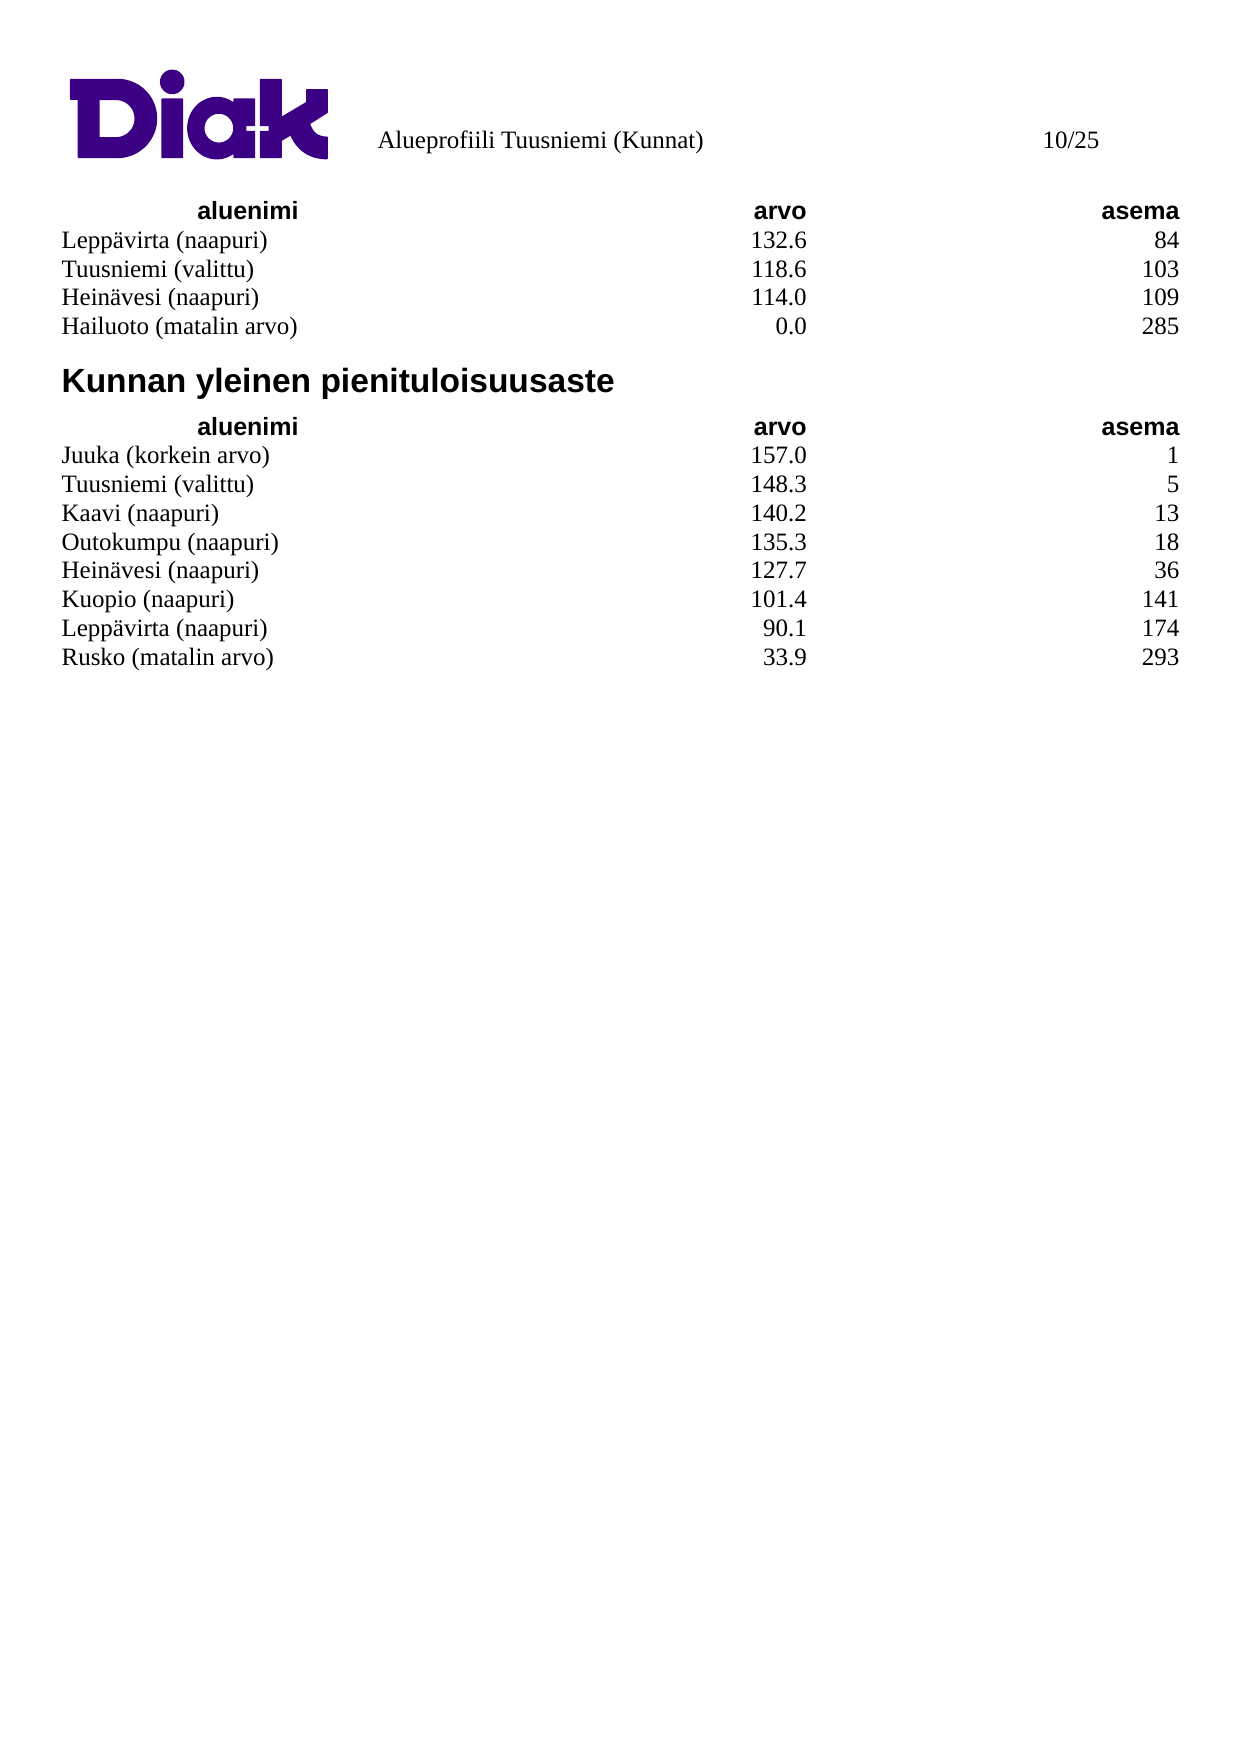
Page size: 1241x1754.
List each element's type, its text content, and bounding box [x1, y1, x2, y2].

table_header asema [806, 196, 1179, 225]
table_cell Leppävirta (naapuri) [61, 225, 434, 254]
table_header asema [806, 412, 1179, 441]
table_cell 33.9 [434, 642, 806, 671]
table_cell 109 [806, 283, 1179, 311]
table_cell 135.3 [434, 527, 806, 556]
table_cell 90.1 [434, 613, 806, 642]
table_cell 157.0 [434, 441, 806, 469]
table_cell Heinävesi (naapuri) [61, 556, 434, 584]
table_cell 174 [806, 613, 1179, 642]
table_cell 140.2 [434, 498, 806, 527]
table_cell Tuusniemi (valittu) [61, 469, 434, 498]
table_cell 148.3 [434, 469, 806, 498]
table_cell 141 [806, 584, 1179, 613]
table_cell 0.0 [434, 311, 806, 340]
table_cell Rusko (matalin arvo) [61, 642, 434, 671]
table_cell 118.6 [434, 254, 806, 282]
table_cell 1 [806, 441, 1179, 469]
table_cell Kuopio (naapuri) [61, 584, 434, 613]
table_cell 5 [806, 469, 1179, 498]
table_cell Hailuoto (matalin arvo) [61, 311, 434, 340]
table_cell 293 [806, 642, 1179, 671]
table_cell Outokumpu (naapuri) [61, 527, 434, 556]
table_cell 285 [806, 311, 1179, 340]
table_cell 132.6 [434, 225, 806, 254]
table_cell Juuka (korkein arvo) [61, 441, 434, 469]
table_cell Leppävirta (naapuri) [61, 613, 434, 642]
table_header arvo [434, 412, 806, 441]
table_cell 103 [806, 254, 1179, 282]
table_cell 84 [806, 225, 1179, 254]
table_cell Kaavi (naapuri) [61, 498, 434, 527]
table_header arvo [434, 196, 806, 225]
table_cell 36 [806, 556, 1179, 584]
table_cell Heinävesi (naapuri) [61, 283, 434, 311]
table_cell 18 [806, 527, 1179, 556]
table_cell Tuusniemi (valittu) [61, 254, 434, 282]
subtitle Kunnan yleinen pienituloisuusaste [61, 361, 1179, 399]
table_cell 101.4 [434, 584, 806, 613]
table_cell 114.0 [434, 283, 806, 311]
table_header aluenimi [61, 196, 434, 225]
table_cell 127.7 [434, 556, 806, 584]
table_cell 13 [806, 498, 1179, 527]
table_header aluenimi [61, 412, 434, 441]
